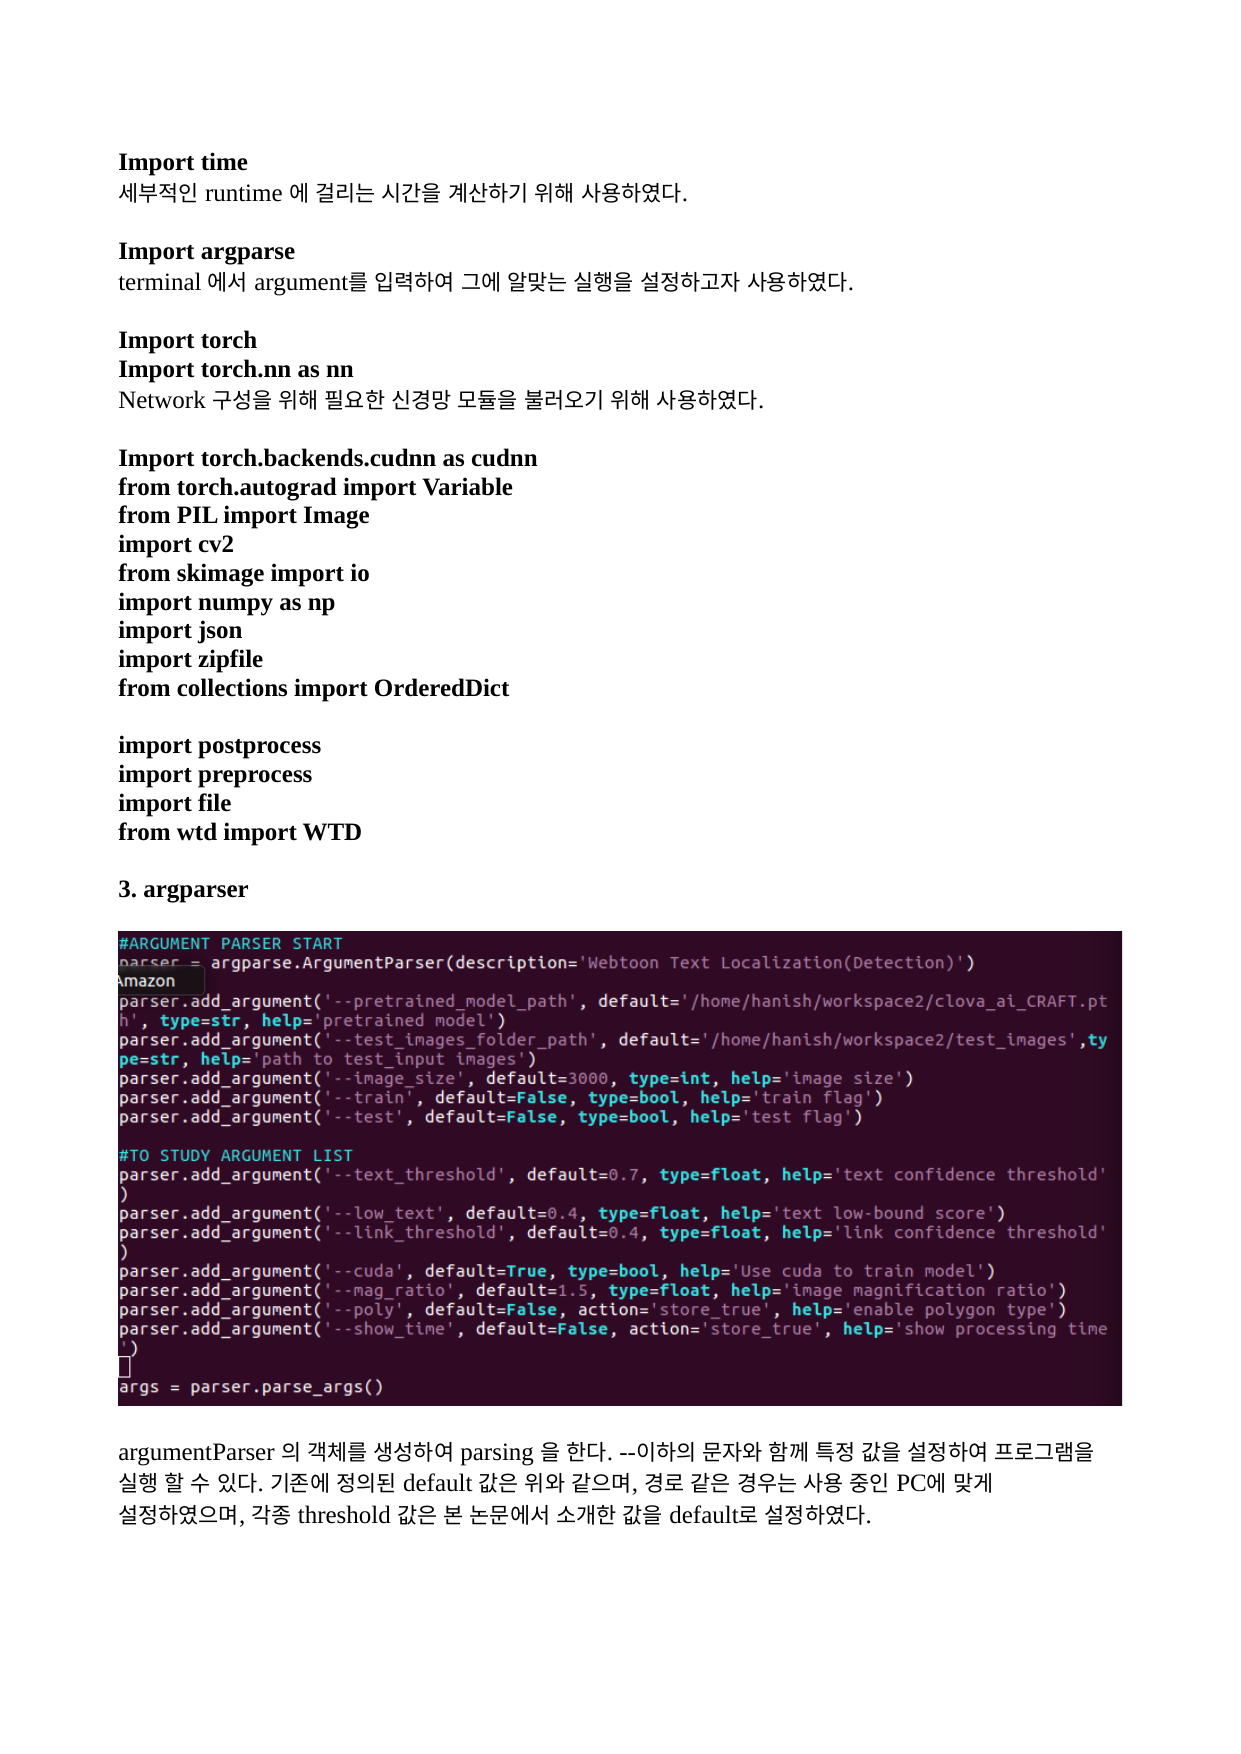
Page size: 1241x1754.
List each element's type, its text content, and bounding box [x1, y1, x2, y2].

text Import argparse [118, 236, 1122, 265]
text import zipfile [118, 644, 1122, 673]
text from wtd import WTD [118, 817, 1122, 846]
text terminal 에서 argument를 입력하여 그에 알맞는 실행을 설정하고자 사용하였다. [118, 265, 1122, 296]
text Import torch [118, 325, 1122, 354]
text from collections import OrderedDict [118, 673, 1122, 702]
text 3. argparser [118, 874, 1122, 903]
text Import torch.backends.cudnn as cudnn [118, 443, 1122, 472]
text import numpy as np [118, 587, 1122, 616]
text from PIL import Image [118, 501, 1122, 529]
text import postprocess [118, 731, 1122, 759]
text from skimage import io [118, 558, 1122, 587]
text argumentParser 의 객체를 생성하여 parsing 을 한다. --이하의 문자와 함께 특정 값을 설정하여 프로그램을 실행 할 수 있다. 기존에 정의된 default 값은 위와 같으며, 경로 같은 경우는 사용 중인 PC에 맞게 설정하였으며, 각종 threshold 값은 본 논문에서 소개한 값을 default로 설정하였다. [118, 1435, 1122, 1530]
text Network 구성을 위해 필요한 신경망 모듈을 불러오기 위해 사용하였다. [118, 383, 1122, 414]
text 세부적인 runtime 에 걸리는 시간을 계산하기 위해 사용하였다. [118, 176, 1122, 207]
picture [118, 931, 1123, 1406]
text import preprocess [118, 759, 1122, 788]
text import json [118, 616, 1122, 644]
text Import torch.nn as nn [118, 354, 1122, 383]
text Import time [118, 147, 1122, 176]
text import file [118, 788, 1122, 817]
text from torch.autograd import Variable [118, 472, 1122, 501]
text import cv2 [118, 529, 1122, 558]
